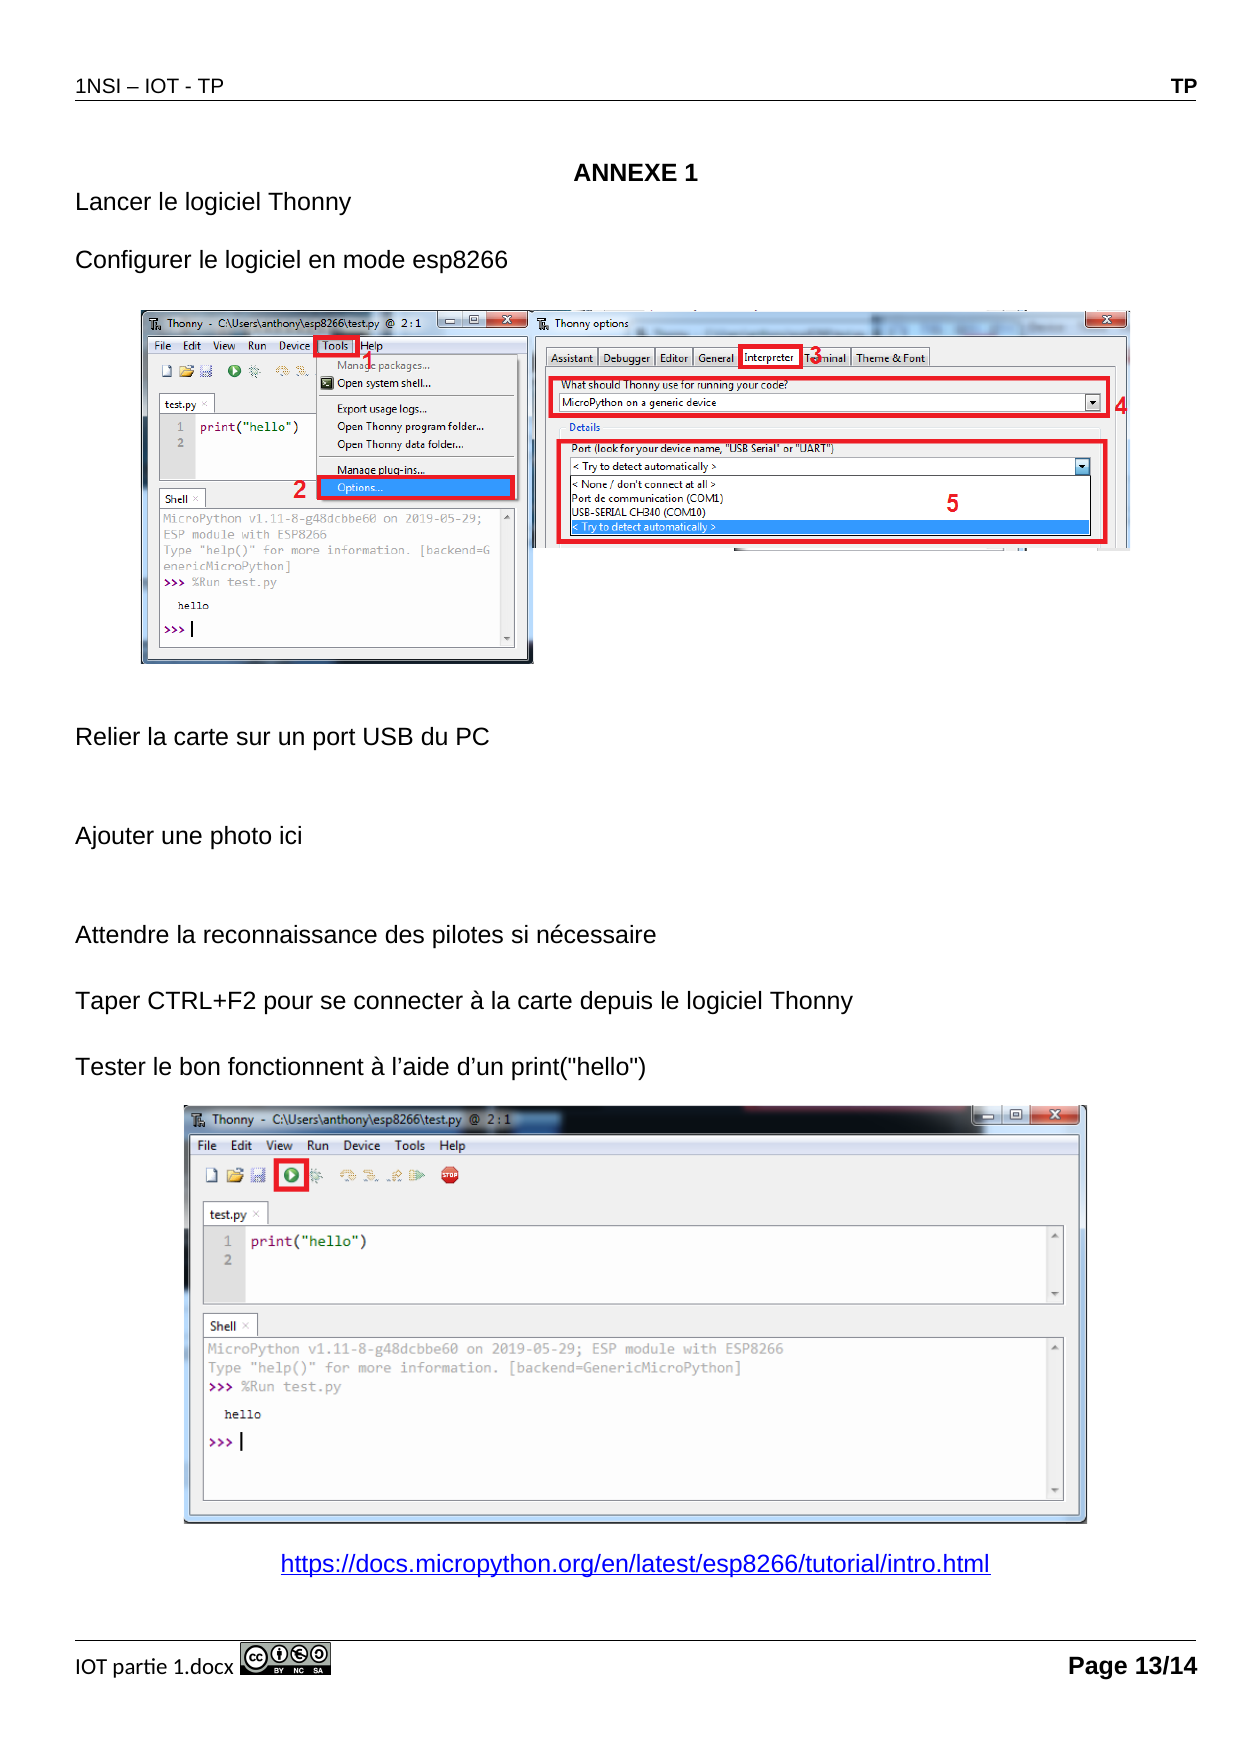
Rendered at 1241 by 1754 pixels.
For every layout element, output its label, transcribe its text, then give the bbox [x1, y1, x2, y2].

text ANNEXE 1 [75, 158, 1196, 187]
picture [240, 1642, 331, 1675]
text Relier la carte sur un port USB du PC [75, 722, 1196, 751]
picture [140, 310, 1131, 664]
picture [183, 1105, 1088, 1524]
text Taper CTRL+F2 pour se connecter à la carte depuis le logiciel Thonny [75, 986, 1196, 1015]
text https://docs.micropython.org/en/latest/esp8266/tutorial/intro.html [75, 1548, 1196, 1577]
text Configurer le logiciel en mode esp8266 [75, 244, 1196, 273]
text Tester le bon fonctionnent à l’aide d’un print("hello") [75, 1052, 1196, 1081]
text Ajouter une photo ici [75, 821, 1196, 849]
text Lancer le logiciel Thonny [75, 187, 1196, 216]
text Attendre la reconnaissance des pilotes si nécessaire [75, 920, 1196, 949]
